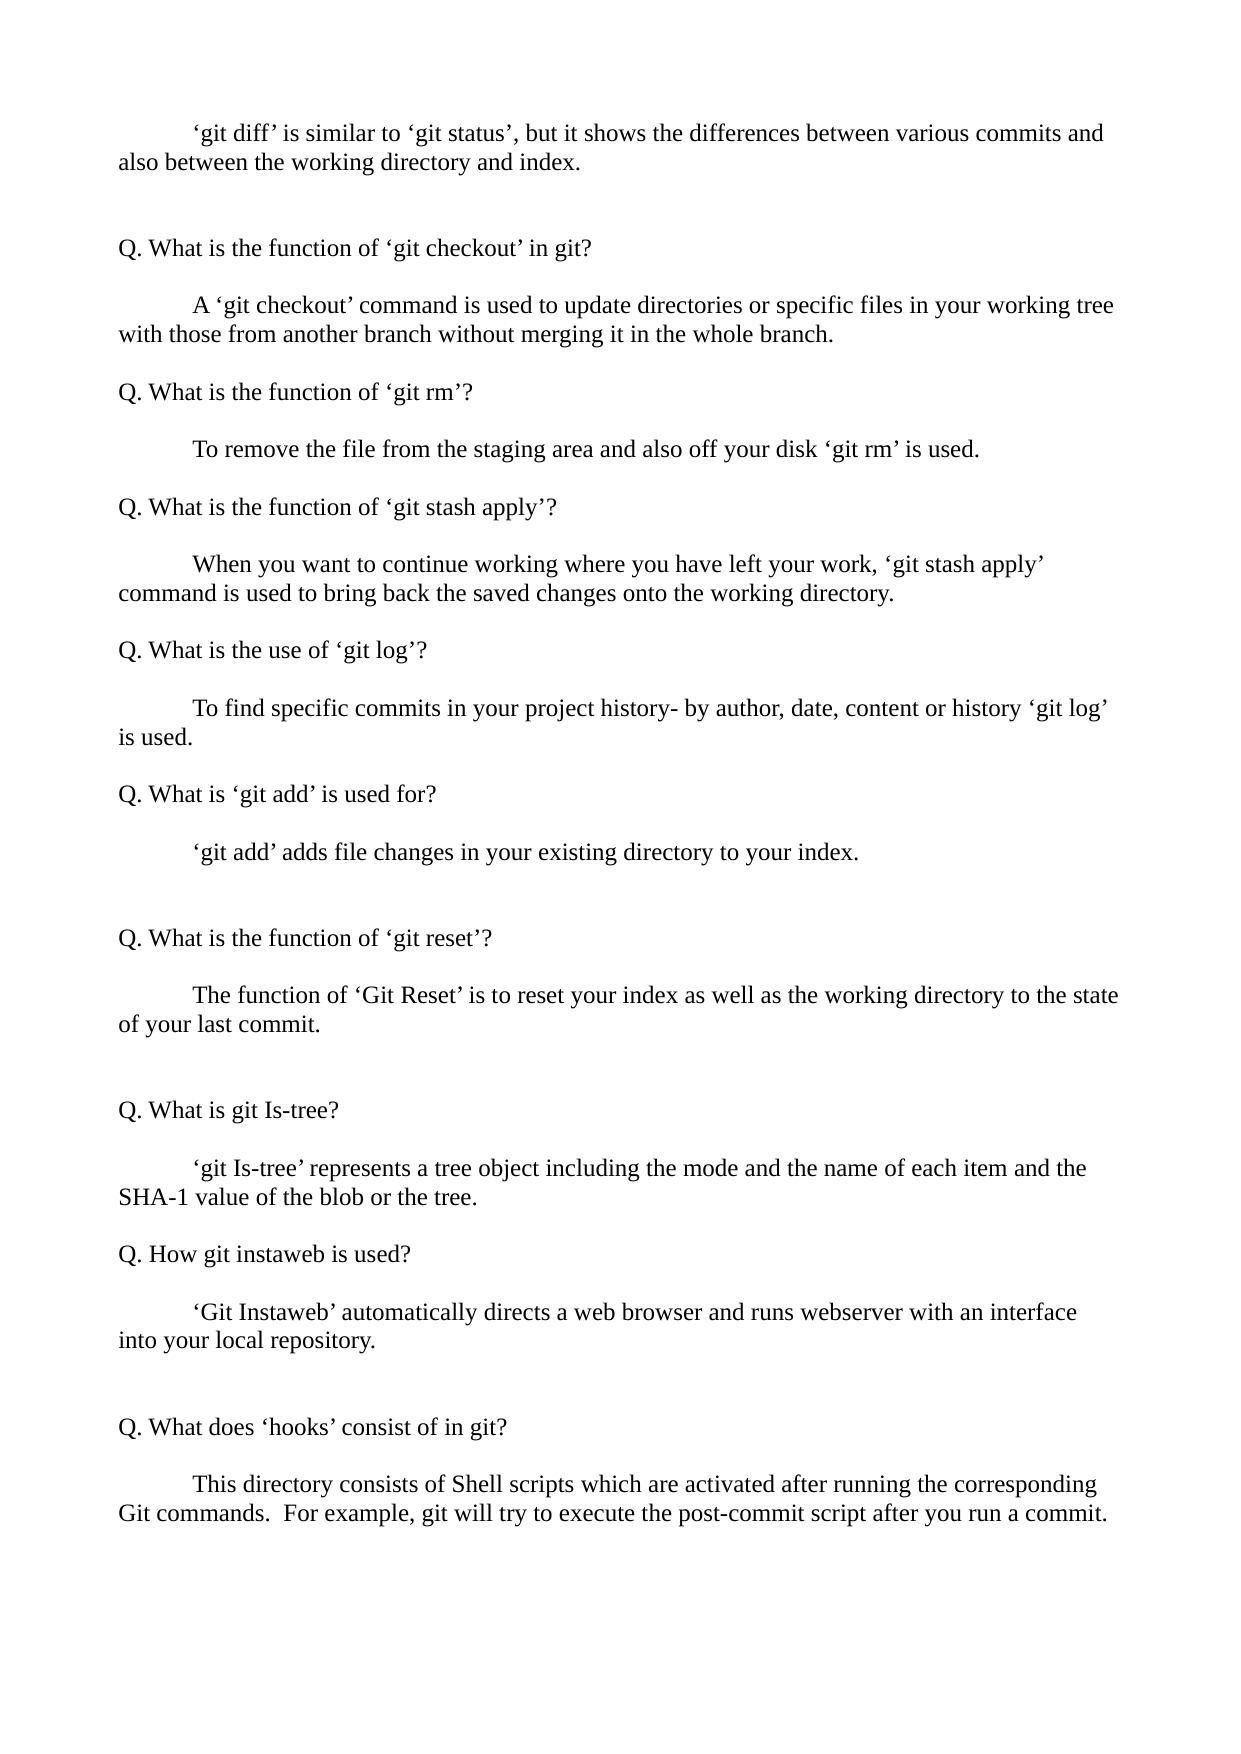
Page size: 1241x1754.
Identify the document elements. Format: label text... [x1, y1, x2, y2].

text The function of ‘Git Reset’ is to reset your index as well as the working directory to the state of your last commit. [118, 981, 1122, 1038]
text Q. What is the function of ‘git rm’? [118, 377, 1122, 406]
text This directory consists of Shell scripts which are activated after running the corresponding Git commands. For example, git will try to execute the post-commit script after you run a commit. [118, 1469, 1122, 1527]
text Q. What is ‘git add’ is used for? [118, 779, 1122, 808]
text A ‘git checkout’ command is used to update directories or specific files in your working tree with those from another branch without merging it in the whole branch. [118, 291, 1122, 348]
text Q. What is the function of ‘git reset’? [118, 923, 1122, 952]
text Q. What is git Is-tree? [118, 1096, 1122, 1124]
text Q. What is the function of ‘git checkout’ in git? [118, 233, 1122, 262]
text Q. What does ‘hooks’ consist of in git? [118, 1412, 1122, 1441]
text Q. What is the use of ‘git log’? [118, 636, 1122, 664]
text To remove the file from the staging area and also off your disk ‘git rm’ is used. [118, 434, 1122, 463]
text Q. What is the function of ‘git stash apply’? [118, 492, 1122, 521]
text ‘git add’ adds file changes in your existing directory to your index. [118, 837, 1122, 866]
text ‘Git Instaweb’ automatically directs a web browser and runs webserver with an interface into your local repository. [118, 1297, 1122, 1354]
text ‘git Is-tree’ represents a tree object including the mode and the name of each item and the SHA-1 value of the blob or the tree. [118, 1153, 1122, 1211]
text When you want to continue working where you have left your work, ‘git stash apply’ command is used to bring back the saved changes onto the working directory. [118, 549, 1122, 607]
text To find specific commits in your project history- by author, date, content or history ‘git log’ is used. [118, 693, 1122, 751]
text Q. How git instaweb is used? [118, 1239, 1122, 1268]
text ‘git diff’ is similar to ‘git status’, but it shows the differences between various commits and also between the working directory and index. [118, 118, 1122, 176]
